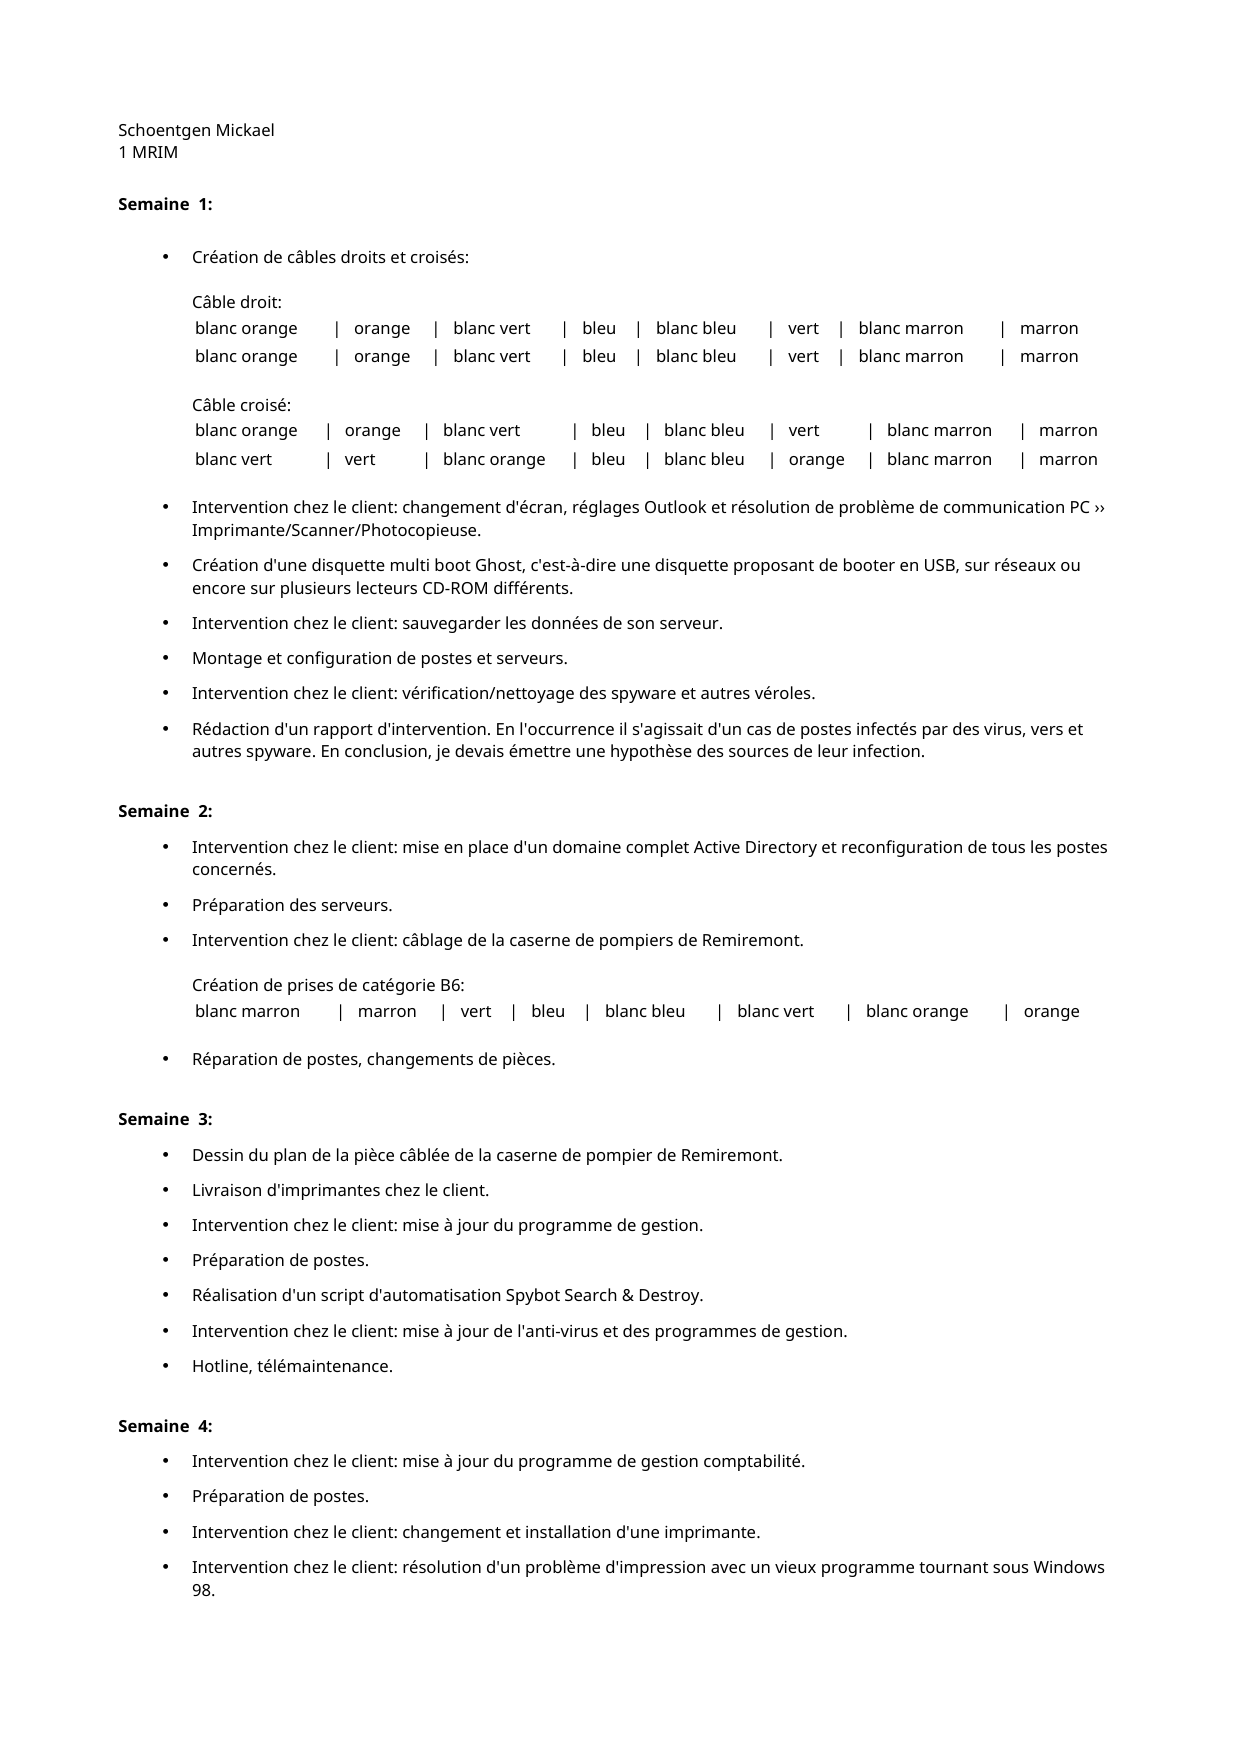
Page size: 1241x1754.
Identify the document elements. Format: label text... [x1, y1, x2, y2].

table_header | [834, 313, 855, 342]
subtitle Semaine 4: [118, 1414, 1122, 1437]
table_header blanc bleu [602, 996, 712, 1025]
table_header blanc orange [192, 416, 321, 444]
table_header blanc vert [734, 996, 841, 1025]
table_header orange [1021, 996, 1102, 1025]
text Semaine 1: [118, 193, 1122, 216]
list Intervention chez le client: changement d'écran, réglages Outlook et résolution de problème de communication PC ›› Imprimante/Scanner/Photocopieuse. [162, 496, 1122, 541]
table_header vert [785, 313, 833, 342]
table_cell bleu [579, 342, 631, 370]
table_cell | [640, 444, 661, 473]
table_header blanc vert [440, 416, 567, 444]
table_cell vert [785, 342, 833, 370]
list Préparation de postes. [162, 1485, 1122, 1508]
table_header marron [355, 996, 436, 1025]
table_header | [999, 996, 1021, 1025]
list Intervention chez le client: sauvegarder les données de son serveur. [162, 611, 1122, 634]
table_header | [640, 416, 661, 444]
table_cell orange [786, 444, 863, 473]
table_header | [567, 416, 588, 444]
table_header blanc bleu [653, 313, 763, 342]
table_header | [841, 996, 863, 1025]
list Réalisation d'un script d'automatisation Spybot Search & Destroy. [162, 1284, 1122, 1307]
table_header blanc bleu [661, 416, 764, 444]
table_cell vert [342, 444, 419, 473]
list Préparation des serveurs. [162, 893, 1122, 916]
table_header bleu [588, 416, 640, 444]
table_header | [863, 416, 884, 444]
table_header blanc marron [192, 996, 333, 1025]
table_cell marron [1036, 444, 1122, 473]
table_header blanc orange [192, 313, 329, 342]
table_cell | [863, 444, 884, 473]
table_header | [763, 313, 785, 342]
table_header blanc marron [855, 313, 995, 342]
table_header | [995, 313, 1017, 342]
table_cell orange [351, 342, 428, 370]
table_header blanc marron [884, 416, 1015, 444]
table_cell | [834, 342, 855, 370]
table_header vert [458, 996, 506, 1025]
table_header | [428, 313, 450, 342]
table_header orange [351, 313, 428, 342]
list Intervention chez le client: mise en place d'un domaine complet Active Directory et reconfiguration de tous les postes concernés. [162, 835, 1122, 881]
list Intervention chez le client: changement et installation d'une imprimante. [162, 1520, 1122, 1543]
table_cell blanc vert [450, 342, 557, 370]
table_header blanc vert [450, 313, 557, 342]
list Montage et configuration de postes et serveurs. [162, 647, 1122, 669]
table_header marron [1036, 416, 1122, 444]
table_cell | [321, 444, 342, 473]
table_header | [321, 416, 342, 444]
table_header | [631, 313, 653, 342]
table_cell marron [1017, 342, 1102, 370]
list Création d'une disquette multi boot Ghost, c'est-à-dire une disquette proposant de booter en USB, sur réseaux ou encore sur plusieurs lecteurs CD-ROM différents. [162, 553, 1122, 599]
table_cell blanc marron [884, 444, 1015, 473]
table_header bleu [528, 996, 580, 1025]
subtitle Semaine 2: [118, 800, 1122, 823]
list Intervention chez le client: mise à jour du programme de gestion comptabilité. [162, 1450, 1122, 1472]
list Dessin du plan de la pièce câblée de la caserne de pompier de Remiremont. [162, 1143, 1122, 1166]
table_header | [419, 416, 440, 444]
subtitle Semaine 3: [118, 1108, 1122, 1131]
table_cell blanc orange [192, 342, 329, 370]
table_header | [329, 313, 351, 342]
list Création de câbles droits et croisés: Câble droit: [162, 245, 1122, 313]
table_header | [580, 996, 602, 1025]
table_cell blanc marron [855, 342, 995, 370]
list Intervention chez le client: vérification/nettoyage des spyware et autres véroles. [162, 682, 1122, 704]
table_header | [765, 416, 786, 444]
table_cell | [1015, 444, 1036, 473]
table_cell blanc bleu [653, 342, 763, 370]
table_cell | [428, 342, 450, 370]
list Rédaction d'un rapport d'intervention. En l'occurrence il s'agissait d'un cas de postes infectés par des virus, vers et autres spyware. En conclusion, je devais émettre une hypothèse des sources de leur infection. [162, 717, 1122, 762]
table_header | [557, 313, 579, 342]
table_cell blanc orange [440, 444, 567, 473]
list Intervention chez le client: câblage de la caserne de pompiers de Remiremont. Création de prises de catégorie B6: [162, 928, 1122, 996]
list Intervention chez le client: mise à jour de l'anti-virus et des programmes de gestion. [162, 1319, 1122, 1342]
table_header bleu [579, 313, 631, 342]
table_header blanc orange [863, 996, 999, 1025]
table_header | [436, 996, 458, 1025]
table_cell | [765, 444, 786, 473]
table_header | [333, 996, 355, 1025]
list Réparation de postes, changements de pièces. [162, 1048, 1122, 1070]
table_cell | [557, 342, 579, 370]
table_header | [1015, 416, 1036, 444]
list Câble croisé: [162, 370, 1122, 416]
table_cell | [995, 342, 1017, 370]
table_cell | [631, 342, 653, 370]
table_cell blanc vert [192, 444, 321, 473]
table_header orange [342, 416, 419, 444]
list Intervention chez le client: mise à jour du programme de gestion. [162, 1213, 1122, 1236]
table_cell | [329, 342, 351, 370]
table_cell | [763, 342, 785, 370]
table_cell | [567, 444, 588, 473]
list Préparation de postes. [162, 1249, 1122, 1271]
table_cell blanc bleu [661, 444, 764, 473]
table_cell | [419, 444, 440, 473]
list Intervention chez le client: résolution d'un problème d'impression avec un vieux programme tournant sous Windows 98. [162, 1555, 1122, 1601]
table_header | [506, 996, 528, 1025]
list Livraison d'imprimantes chez le client. [162, 1178, 1122, 1201]
table_header marron [1017, 313, 1102, 342]
table_header | [712, 996, 734, 1025]
text Schoentgen Mickael 1 MRIM [118, 118, 1122, 163]
table_cell bleu [588, 444, 640, 473]
list Hotline, télémaintenance. [162, 1354, 1122, 1377]
table_header vert [786, 416, 863, 444]
